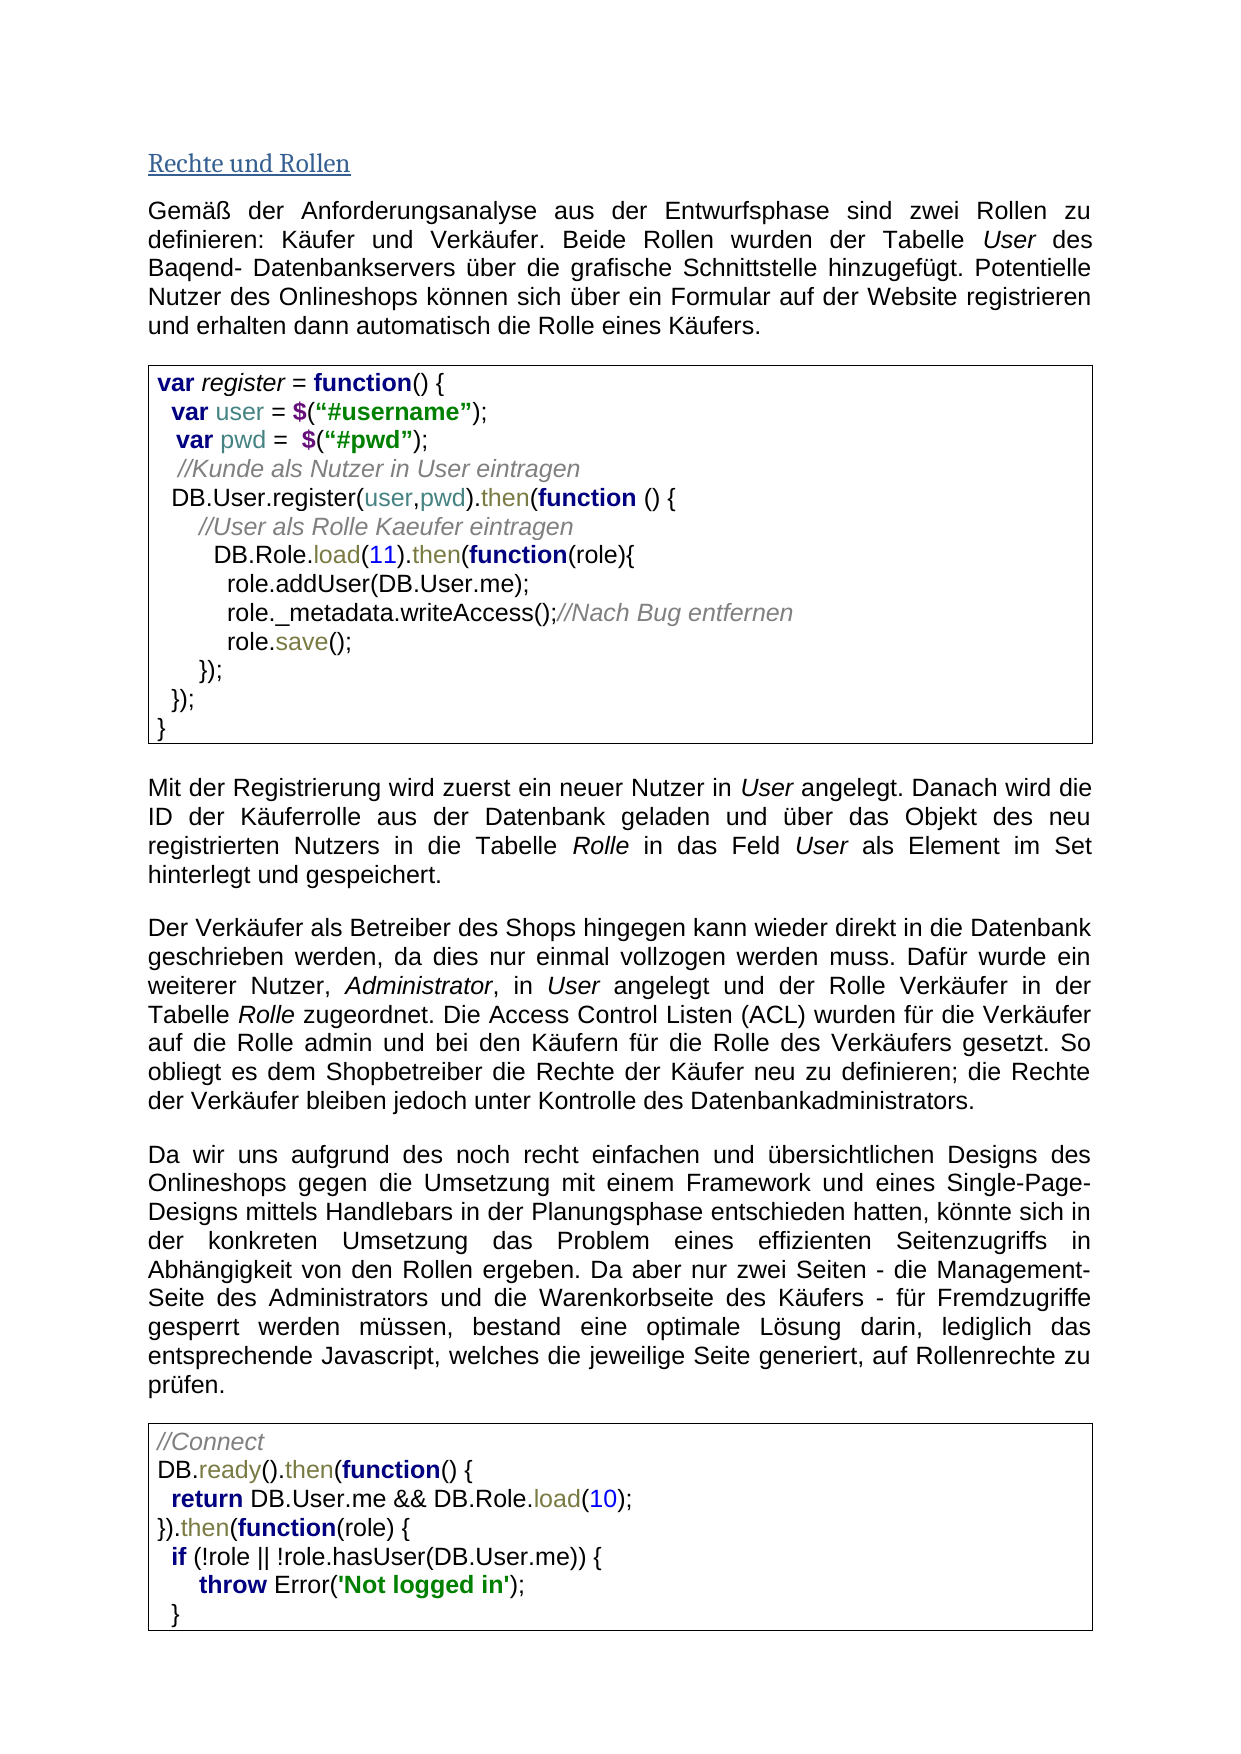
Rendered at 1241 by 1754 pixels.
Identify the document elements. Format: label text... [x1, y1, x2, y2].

text return DB.User.me && DB.Role.load(10); [149, 1481, 1092, 1509]
text DB.User.register(user,pwd).then(function () { [149, 479, 1092, 508]
text Der Verkäufer als Betreiber des Shops hingegen kann wieder direkt in die Datenbank geschrieben werden, da dies nur einmal vollzogen werden muss. Dafür wurde ein weiterer Nutzer, Administrator, in User angelegt und der Rolle Verkäufer in der Tabelle Rolle zugeordnet. Die Access Control Listen (ACL) wurden für die Verkäufer auf die Rolle admin und bei den Käufern für die Rolle des Verkäufers gesetzt. So obliegt es dem Shopbetreiber die Rechte der Käufer neu zu definieren; die Rechte der Verkäufer bleiben jedoch unter Kontrolle des Datenbankadministrators. [148, 913, 1093, 1114]
subtitle Rechte und Rollen [148, 148, 1093, 179]
text throw Error('Not logged in'); [149, 1567, 1092, 1596]
text } [149, 709, 1092, 743]
text //Kunde als Nutzer in User eintragen [149, 451, 1092, 479]
text }); [149, 681, 1092, 709]
text role.addUser(DB.User.me); [149, 566, 1092, 594]
text var pwd = $(“#pwd”); [149, 422, 1092, 451]
text }).then(function(role) { [149, 1509, 1092, 1538]
text if (!role || !role.hasUser(DB.User.me)) { [149, 1538, 1092, 1567]
text Gemäß der Anforderungsanalyse aus der Entwurfsphase sind zwei Rollen zu definieren: Käufer und Verkäufer. Beide Rollen wurden der Tabelle User des Baqend- Datenbankservers über die grafische Schnittstelle hinzugefügt. Potentielle Nutzer des Onlineshops können sich über ein Formular auf der Website registrieren und erhalten dann automatisch die Rolle eines Käufers. [148, 196, 1093, 339]
text role.save(); [149, 623, 1092, 652]
text }); [149, 652, 1092, 681]
text Mit der Registrierung wird zuerst ein neuer Nutzer in User angelegt. Danach wird die ID der Käuferrolle aus der Datenbank geladen und über das Objekt des neu registrierten Nutzers in die Tabelle Rolle in das Feld User als Element im Set hinterlegt und gespeichert. [148, 744, 1093, 888]
text var register = function() { [149, 366, 1092, 393]
text Da wir uns aufgrund des noch recht einfachen und übersichtlichen Designs des Onlineshops gegen die Umsetzung mit einem Framework und eines Single-Page-Designs mittels Handlebars in der Planungsphase entschieden hatten, könnte sich in der konkreten Umsetzung das Problem eines effizienten Seitenzugriffs in Abhängigkeit von den Rollen ergeben. Da aber nur zwei Seiten - die Management-Seite des Administrators und die Warenkorbseite des Käufers - für Fremdzugriffe gesperrt werden müssen, bestand eine optimale Lösung darin, lediglich das entsprechende Javascript, welches die jeweilige Seite generiert, auf Rollenrechte zu prüfen. [148, 1139, 1093, 1398]
text DB.Role.load(11).then(function(role){ [149, 537, 1092, 566]
text var user = $(“#username”); [149, 393, 1092, 422]
text role._metadata.writeAccess();//Nach Bug entfernen [149, 594, 1092, 623]
text DB.ready().then(function() { [149, 1452, 1092, 1481]
text //User als Rolle Kaeufer eintragen [149, 508, 1092, 537]
text //Connect [149, 1424, 1092, 1452]
text } [149, 1596, 1092, 1630]
